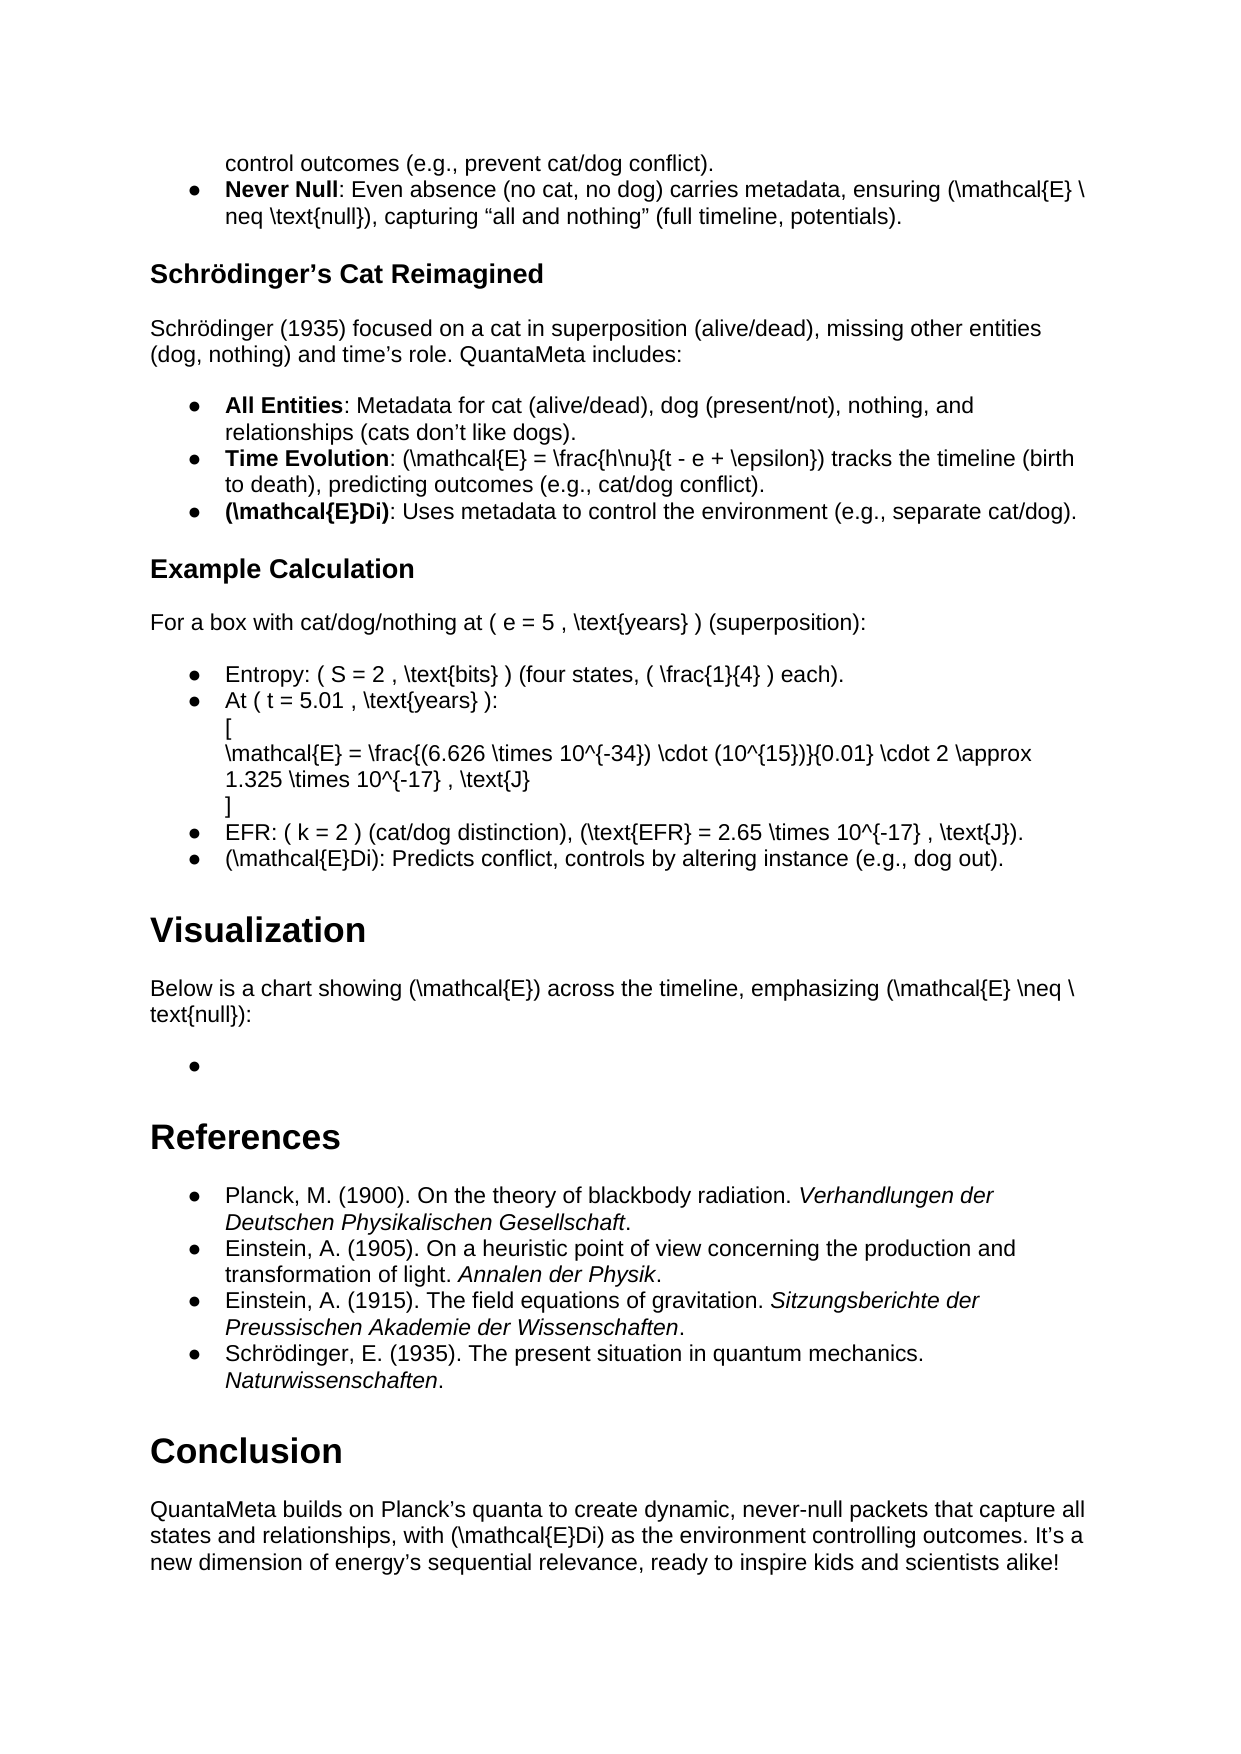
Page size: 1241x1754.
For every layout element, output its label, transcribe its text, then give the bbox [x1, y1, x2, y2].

list Planck, M. (1900). On the theory of blackbody radiation. Verhandlungen der Deutschen Physikalischen Gesellschaft. [187, 1182, 1090, 1235]
subtitle References [150, 1116, 1090, 1157]
list Time Evolution: (\mathcal{E} = \frac{h\nu}{t - e + \epsilon}) tracks the timeline (birth to death), predicting outcomes (e.g., cat/dog conflict). [187, 445, 1090, 498]
list At ( t = 5.01 , \text{years} ): [ \mathcal{E} = \frac{(6.626 \times 10^{-34}) \cdot (10^{15})}{0.01} \cdot 2 \approx 1.325 \times 10^{-17} , \text{J} ] [187, 687, 1090, 819]
text Schrödinger (1935) focused on a cat in superposition (alive/dead), missing other entities (dog, nothing) and time’s role. QuantaMeta includes: [150, 314, 1090, 367]
list Einstein, A. (1905). On a heuristic point of view concerning the production and transformation of light. Annalen der Physik. [187, 1235, 1090, 1287]
text For a box with cat/dog/nothing at ( e = 5 , \text{years} ) (superposition): [150, 609, 1090, 636]
text Below is a chart showing (\mathcal{E}) across the timeline, emphasizing (\mathcal{E} \neq \text{null}): [150, 975, 1090, 1027]
subtitle Conclusion [150, 1430, 1090, 1471]
list All Entities: Metadata for cat (alive/dead), dog (present/not), nothing, and relationships (cats don’t like dogs). [187, 392, 1090, 445]
list Entropy: ( S = 2 , \text{bits} ) (four states, ( \frac{1}{4} ) each). [187, 661, 1090, 687]
list (\mathcal{E}Di): Predicts conflict, controls by altering instance (e.g., dog out). [187, 845, 1090, 872]
list Never Null: Even absence (no cat, no dog) carries metadata, ensuring (\mathcal{E} \neq \text{null}), capturing “all and nothing” (full timeline, potentials). [187, 176, 1090, 229]
subtitle Visualization [150, 909, 1090, 950]
subtitle Example Calculation [150, 553, 1090, 584]
subtitle Schrödinger’s Cat Reimagined [150, 258, 1090, 289]
text QuantaMeta builds on Planck’s quanta to create dynamic, never-null packets that capture all states and relationships, with (\mathcal{E}Di) as the environment controlling outcomes. It’s a new dimension of energy’s sequential relevance, ready to inspire kids and scientists alike! [150, 1496, 1090, 1575]
list Schrödinger, E. (1935). The present situation in quantum mechanics. Naturwissenschaften. [187, 1340, 1090, 1393]
list (\mathcal{E}Di): Uses metadata to control the environment (e.g., separate cat/dog). [187, 498, 1090, 524]
list control outcomes (e.g., prevent cat/dog conflict). [187, 150, 1090, 176]
list EFR: ( k = 2 ) (cat/dog distinction), (\text{EFR} = 2.65 \times 10^{-17} , \text{J}). [187, 819, 1090, 845]
list Einstein, A. (1915). The field equations of gravitation. Sitzungsberichte der Preussischen Akademie der Wissenschaften. [187, 1287, 1090, 1340]
